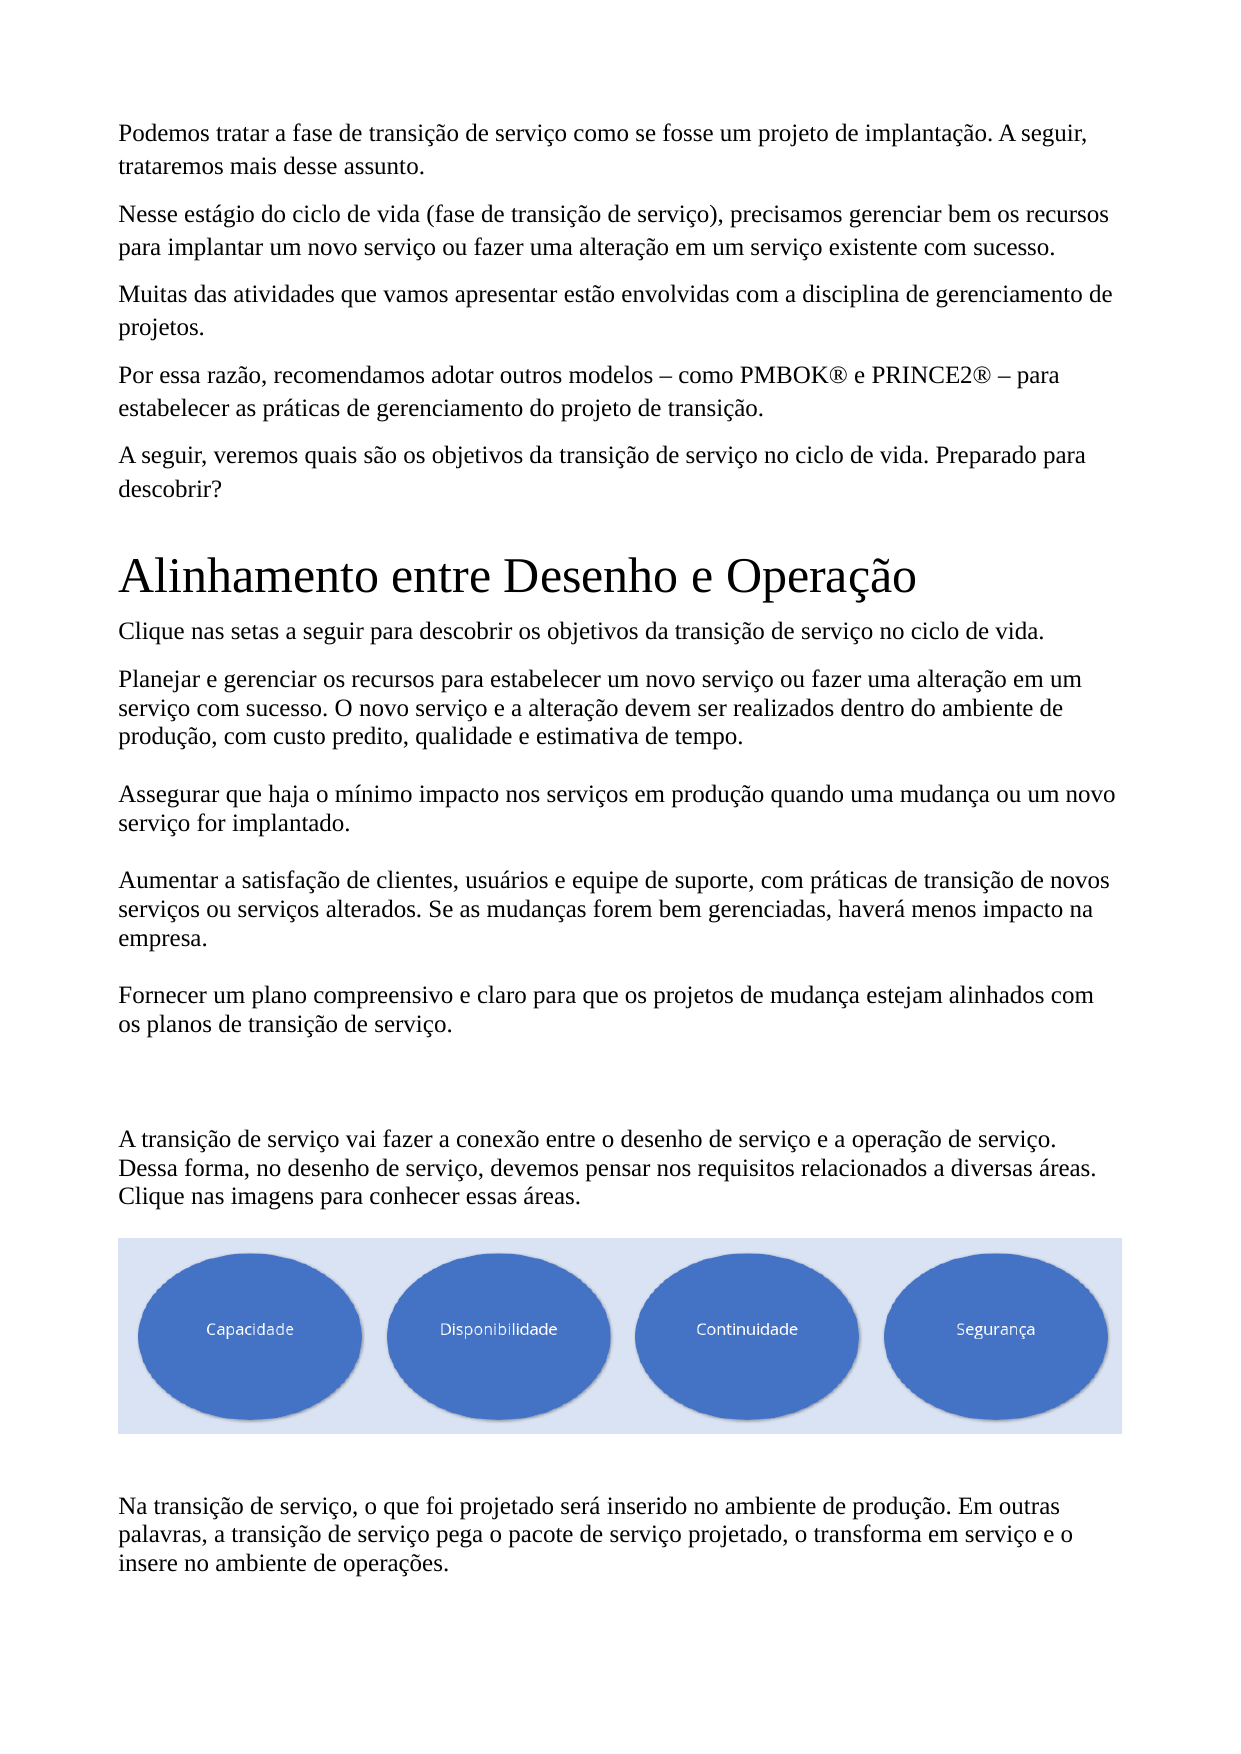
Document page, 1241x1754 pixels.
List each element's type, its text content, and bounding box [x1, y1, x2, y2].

text Aumentar a satisfação de clientes, usuários e equipe de suporte, com práticas de transição de novos serviços ou serviços alterados. Se as mudanças forem bem gerenciadas, haverá menos impacto na empresa. [118, 865, 1122, 951]
text A seguir, veremos quais são os objetivos da transição de serviço no ciclo de vida. Preparado para descobrir? [118, 441, 1122, 502]
text Fornecer um plano compreensivo e claro para que os projetos de mudança estejam alinhados com os planos de transição de serviço. [118, 980, 1122, 1038]
text Por essa razão, recomendamos adotar outros modelos – como PMBOK® e PRINCE2® – para estabelecer as práticas de gerenciamento do projeto de transição. [118, 360, 1122, 422]
text Na transição de serviço, o que foi projetado será inserido no ambiente de produção. Em outras palavras, a transição de serviço pega o pacote de serviço projetado, o transforma em serviço e o insere no ambiente de operações. [118, 1491, 1122, 1577]
picture [118, 1238, 1123, 1434]
text Assegurar que haja o mínimo impacto nos serviços em produção quando uma mudança ou um novo serviço for implantado. [118, 779, 1122, 836]
subtitle Alinhamento entre Desenho e Operação [118, 546, 1122, 604]
text Nesse estágio do ciclo de vida (fase de transição de serviço), precisamos gerenciar bem os recursos para implantar um novo serviço ou fazer uma alteração em um serviço existente com sucesso. [118, 199, 1122, 261]
text Clique nas setas a seguir para descobrir os objetivos da transição de serviço no ciclo de vida. [118, 616, 1122, 645]
text Planejar e gerenciar os recursos para estabelecer um novo serviço ou fazer uma alteração em um serviço com sucesso. O novo serviço e a alteração devem ser realizados dentro do ambiente de produção, com custo predito, qualidade e estimativa de tempo. [118, 664, 1122, 750]
text Muitas das atividades que vamos apresentar estão envolvidas com a disciplina de gerenciamento de projetos. [118, 279, 1122, 341]
text Podemos tratar a fase de transição de serviço como se fosse um projeto de implantação. A seguir, trataremos mais desse assunto. [118, 118, 1122, 180]
text A transição de serviço vai fazer a conexão entre o desenho de serviço e a operação de serviço. Dessa forma, no desenho de serviço, devemos pensar nos requisitos relacionados a diversas áreas. Clique nas imagens para conhecer essas áreas. [118, 1124, 1122, 1210]
